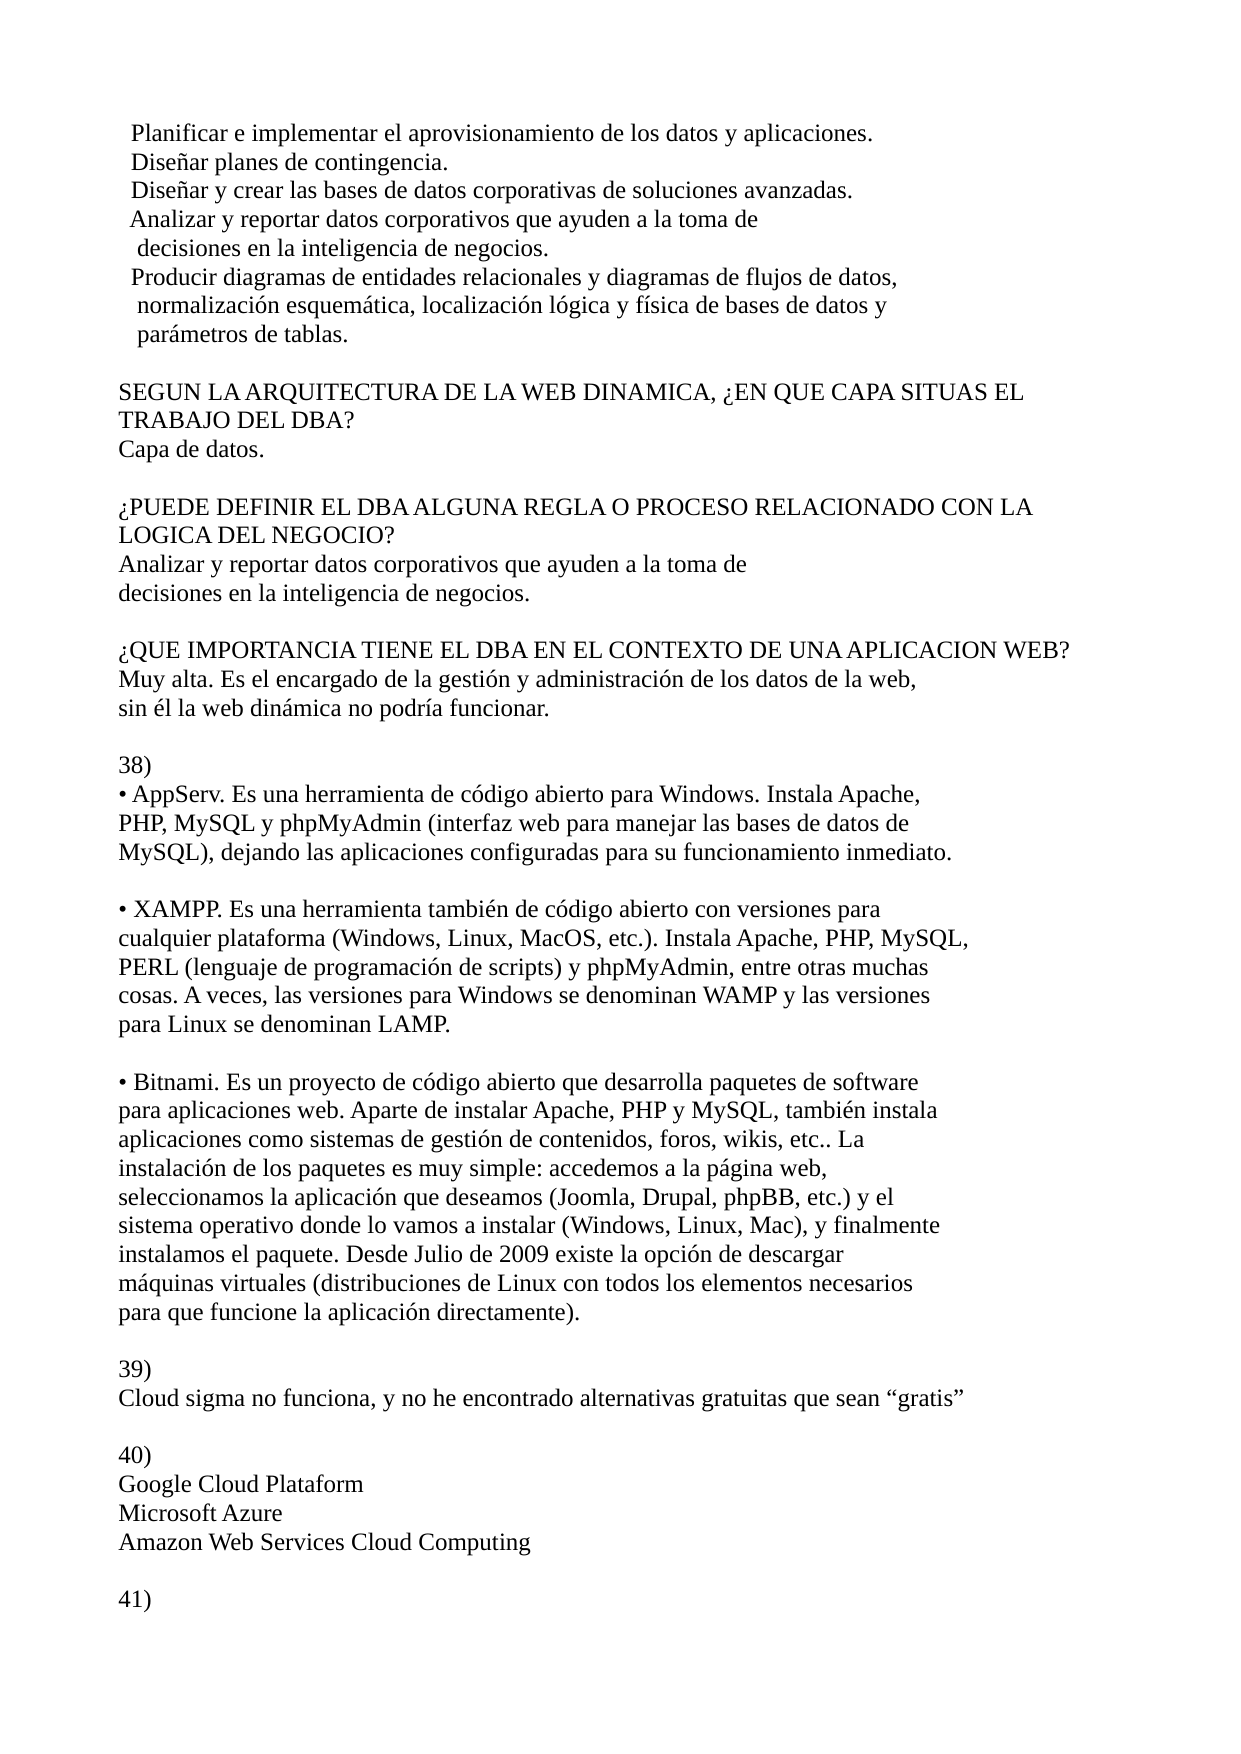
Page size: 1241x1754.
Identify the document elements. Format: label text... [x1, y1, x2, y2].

text PERL (lenguaje de programación de scripts) y phpMyAdmin, entre otras muchas [118, 952, 1122, 981]
text cosas. A veces, las versiones para Windows se denominan WAMP y las versiones [118, 981, 1122, 1009]
text 39) [118, 1354, 1122, 1383]
text • AppServ. Es una herramienta de código abierto para Windows. Instala Apache, [118, 779, 1122, 808]
text Planificar e implementar el aprovisionamiento de los datos y aplicaciones. [118, 118, 1122, 147]
text sistema operativo donde lo vamos a instalar (Windows, Linux, Mac), y finalmente [118, 1211, 1122, 1239]
text Capa de datos. [118, 434, 1122, 463]
text ¿PUEDE DEFINIR EL DBA ALGUNA REGLA O PROCESO RELACIONADO CON LA LOGICA DEL NEGOCIO? [118, 492, 1122, 549]
text Google Cloud Plataform [118, 1469, 1122, 1498]
text • XAMPP. Es una herramienta también de código abierto con versiones para [118, 894, 1122, 923]
text instalación de los paquetes es muy simple: accedemos a la página web, [118, 1153, 1122, 1182]
text para aplicaciones web. Aparte de instalar Apache, PHP y MySQL, también instala [118, 1096, 1122, 1124]
text para Linux se denominan LAMP. [118, 1009, 1122, 1038]
text Producir diagramas de entidades relacionales y diagramas de flujos de datos, [118, 262, 1122, 291]
text Diseñar planes de contingencia. [118, 147, 1122, 176]
text PHP, MySQL y phpMyAdmin (interfaz web para manejar las bases de datos de [118, 808, 1122, 837]
text Analizar y reportar datos corporativos que ayuden a la toma de [118, 204, 1122, 233]
text MySQL), dejando las aplicaciones configuradas para su funcionamiento inmediato. [118, 837, 1122, 866]
text 38) [118, 751, 1122, 779]
text • Bitnami. Es un proyecto de código abierto que desarrolla paquetes de software [118, 1067, 1122, 1096]
text decisiones en la inteligencia de negocios. [118, 578, 1122, 607]
text parámetros de tablas. [118, 319, 1122, 348]
text cualquier plataforma (Windows, Linux, MacOS, etc.). Instala Apache, PHP, MySQL, [118, 923, 1122, 952]
text Microsoft Azure [118, 1498, 1122, 1527]
text ¿QUE IMPORTANCIA TIENE EL DBA EN EL CONTEXTO DE UNA APLICACION WEB? [118, 636, 1122, 664]
text para que funcione la aplicación directamente). [118, 1297, 1122, 1326]
text Amazon Web Services Cloud Computing [118, 1527, 1122, 1556]
text Diseñar y crear las bases de datos corporativas de soluciones avanzadas. [118, 176, 1122, 204]
text decisiones en la inteligencia de negocios. [118, 233, 1122, 262]
text SEGUN LA ARQUITECTURA DE LA WEB DINAMICA, ¿EN QUE CAPA SITUAS EL TRABAJO DEL DBA? [118, 377, 1122, 434]
text normalización esquemática, localización lógica y física de bases de datos y [118, 291, 1122, 319]
text máquinas virtuales (distribuciones de Linux con todos los elementos necesarios [118, 1268, 1122, 1297]
text seleccionamos la aplicación que deseamos (Joomla, Drupal, phpBB, etc.) y el [118, 1182, 1122, 1211]
text aplicaciones como sistemas de gestión de contenidos, foros, wikis, etc.. La [118, 1124, 1122, 1153]
text sin él la web dinámica no podría funcionar. [118, 693, 1122, 722]
text instalamos el paquete. Desde Julio de 2009 existe la opción de descargar [118, 1239, 1122, 1268]
text Analizar y reportar datos corporativos que ayuden a la toma de [118, 549, 1122, 578]
text Cloud sigma no funciona, y no he encontrado alternativas gratuitas que sean “gratis” [118, 1383, 1122, 1412]
text 41) [118, 1584, 1122, 1613]
text Muy alta. Es el encargado de la gestión y administración de los datos de la web, [118, 664, 1122, 693]
text 40) [118, 1441, 1122, 1469]
